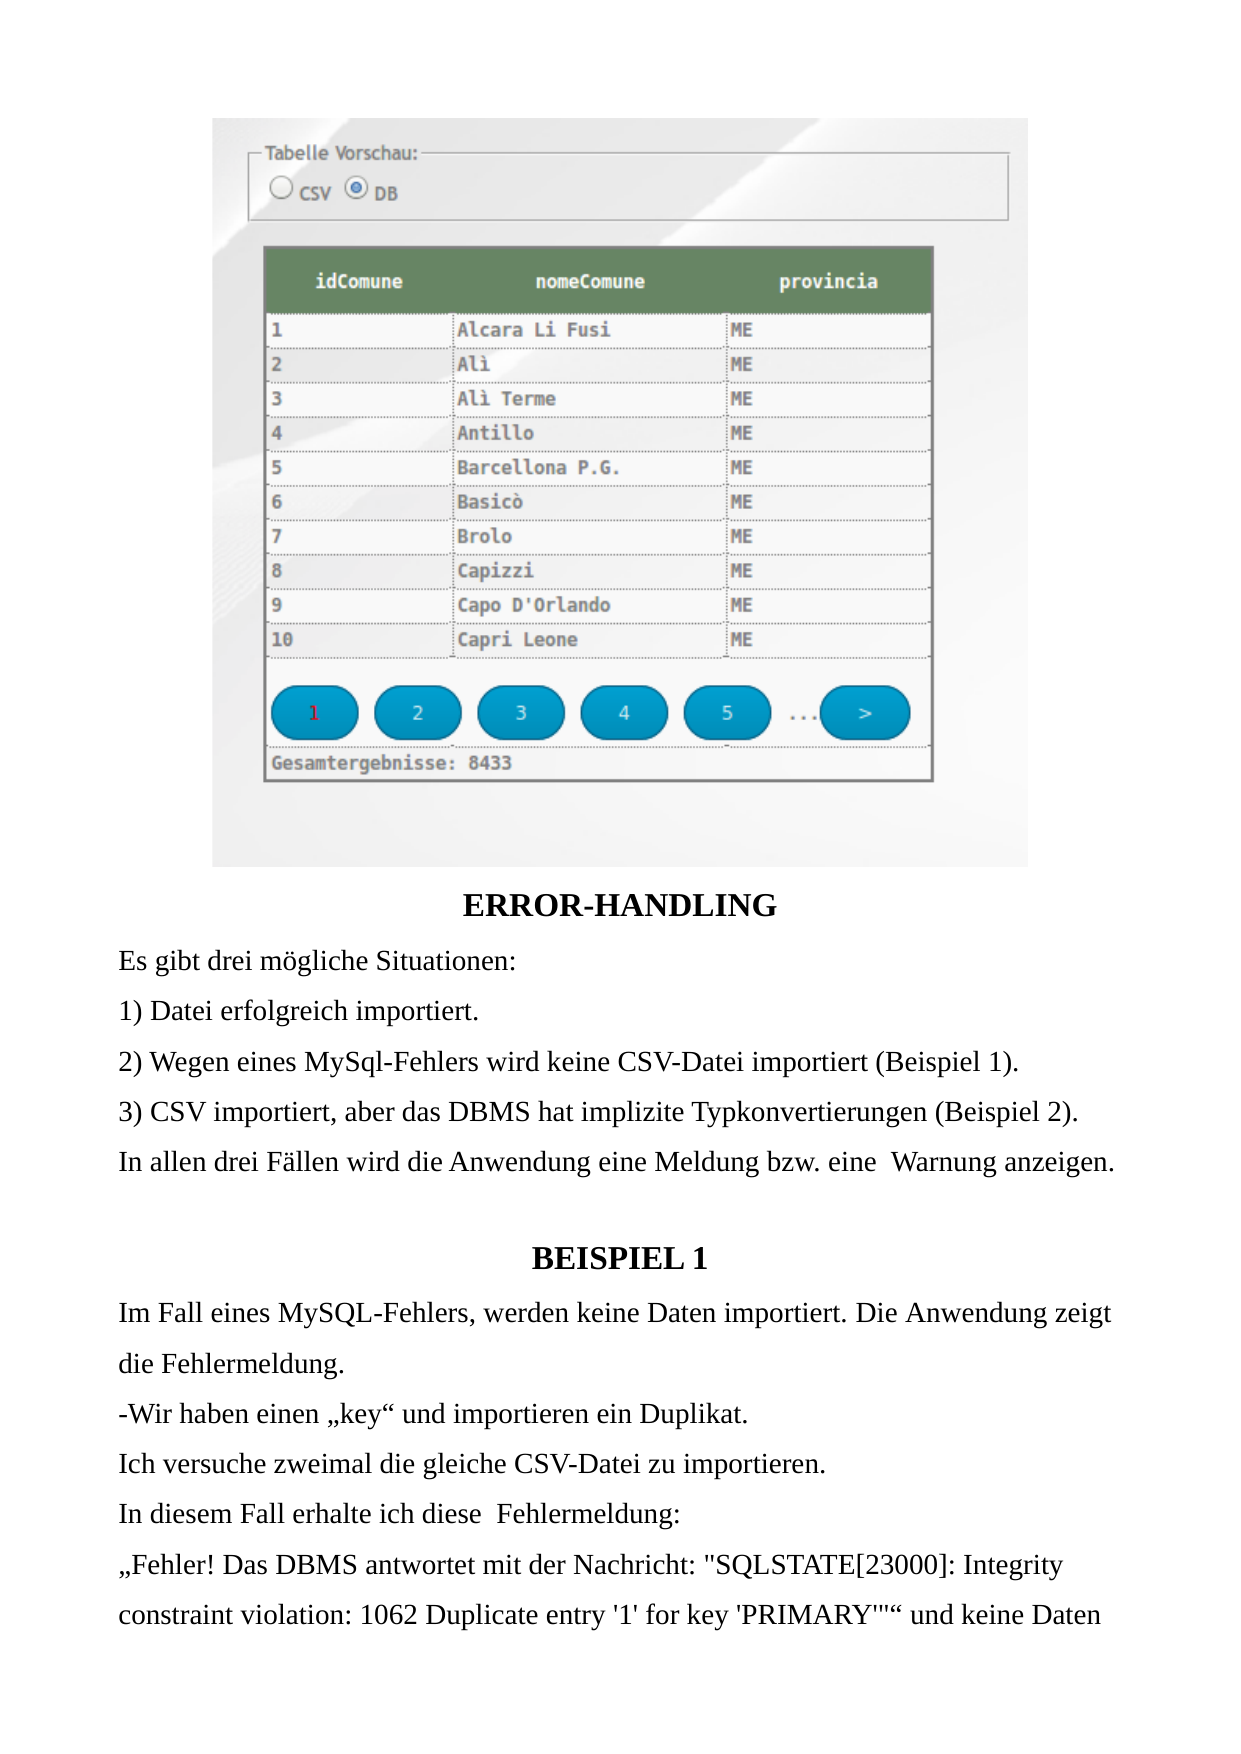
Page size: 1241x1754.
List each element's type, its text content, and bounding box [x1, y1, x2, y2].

text 2) Wegen eines MySql-Fehlers wird keine CSV-Datei importiert (Beispiel 1). [118, 1044, 1122, 1077]
text In diesem Fall erhalte ich diese Fehlermeldung: [118, 1497, 1122, 1530]
text 1) Datei erfolgreich importiert. [118, 993, 1122, 1027]
text Ich versuche zweimal die gleiche CSV-Datei zu importieren. [118, 1446, 1122, 1480]
text 3) CSV importiert, aber das DBMS hat implizite Typkonvertierungen (Beispiel 2). [118, 1094, 1122, 1128]
text In allen drei Fällen wird die Anwendung eine Meldung bzw. eine Warnung anzeigen. [118, 1144, 1122, 1178]
text BEISPIEL 1 [118, 1238, 1122, 1276]
text -Wir haben einen „key“ und importieren ein Duplikat. [118, 1396, 1122, 1429]
text „Fehler! Das DBMS antwortet mit der Nachricht: "SQLSTATE[23000]: Integrity constraint violation: 1062 Duplicate entry '1' for key 'PRIMARY'"“ und keine Daten [118, 1547, 1122, 1631]
text ERROR-HANDLING [118, 118, 1122, 924]
text Im Fall eines MySQL-Fehlers, werden keine Daten importiert. Die Anwendung zeigt die Fehlermeldung. [118, 1295, 1122, 1379]
picture [212, 118, 1028, 867]
text Es gibt drei mögliche Situationen: [118, 943, 1122, 977]
